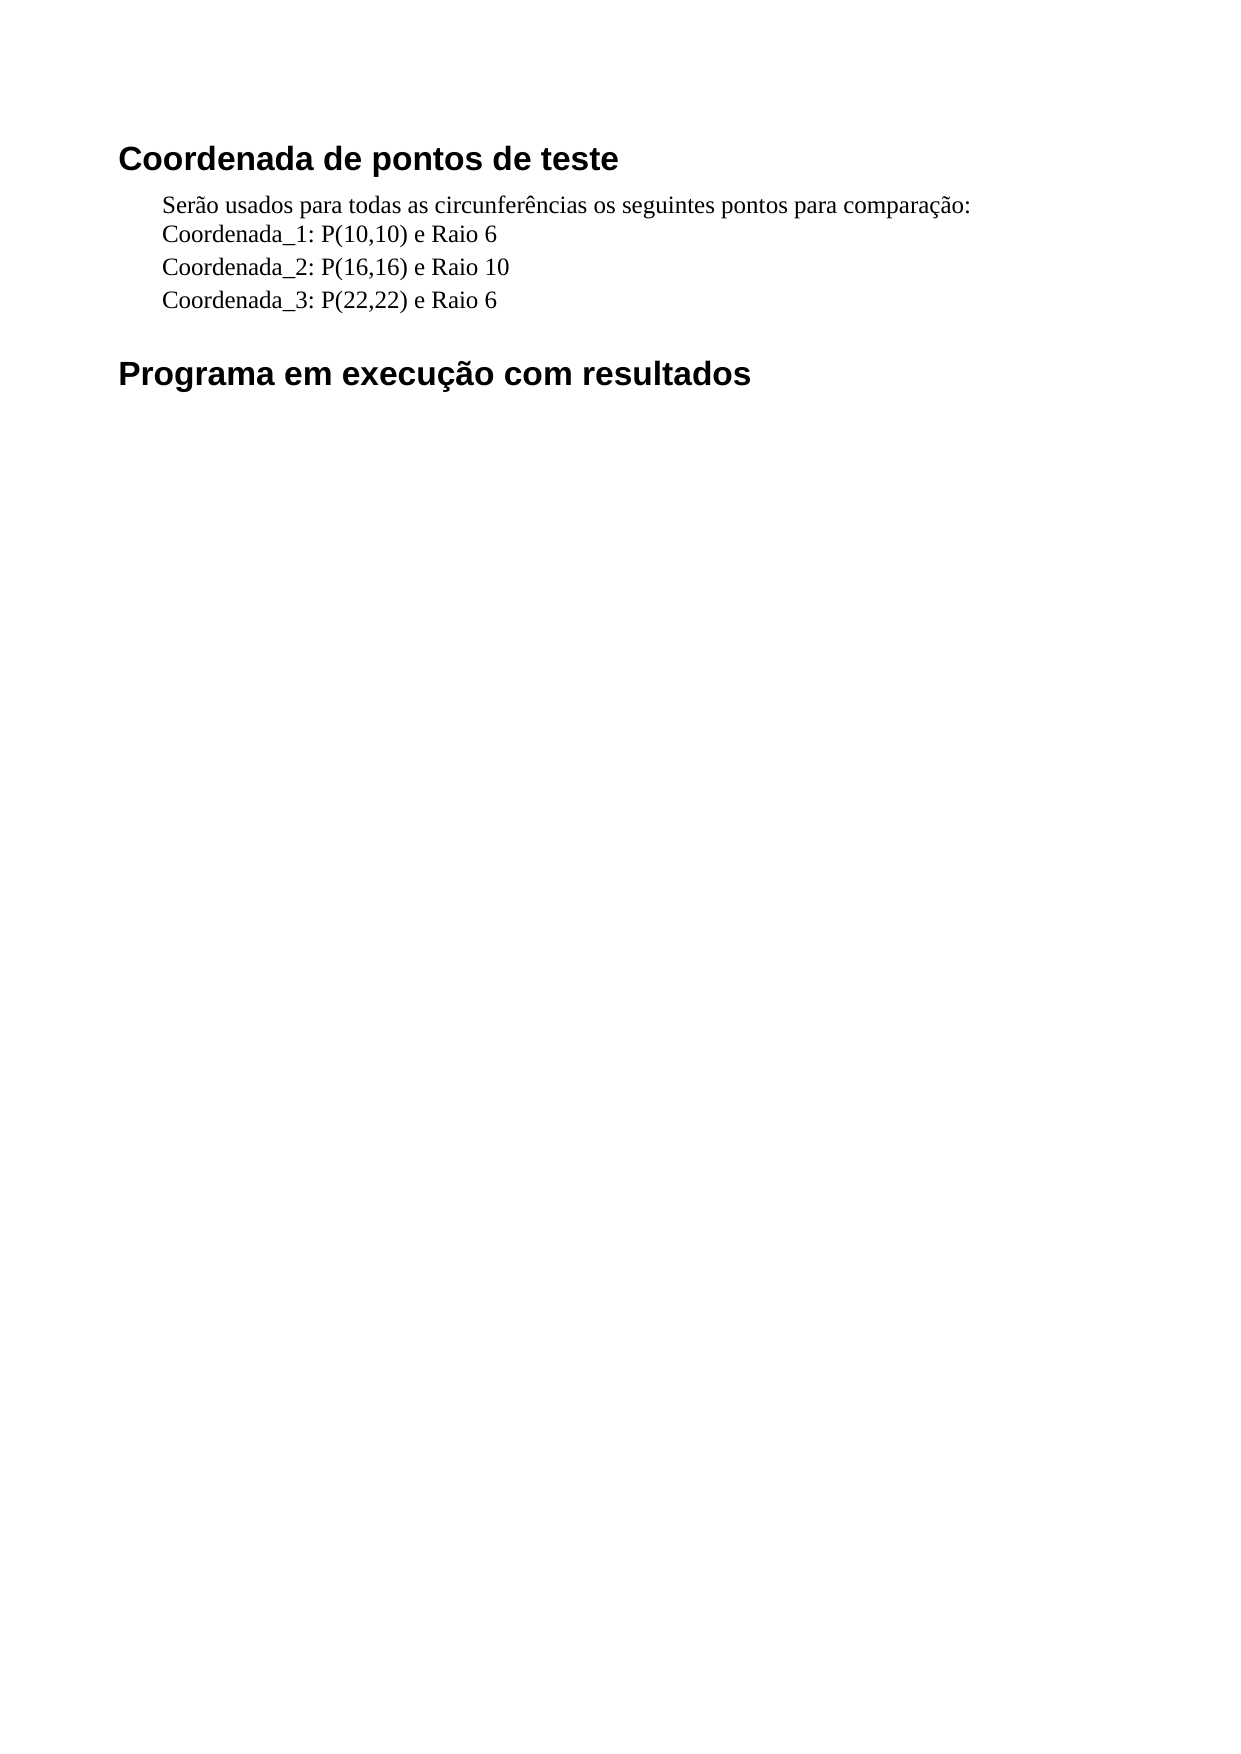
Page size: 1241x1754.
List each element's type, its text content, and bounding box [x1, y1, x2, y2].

subtitle Programa em execução com resultados [118, 353, 1122, 392]
text Coordenada_1: P(10,10) e Raio 6 Coordenada_2: P(16,16) e Raio 10 Coordenada_3: P(22,22) e Raio 6 [118, 219, 1122, 314]
subtitle Coordenada de pontos de teste [118, 139, 1122, 178]
text Serão usados para todas as circunferências os seguintes pontos para comparação: [118, 190, 1122, 219]
